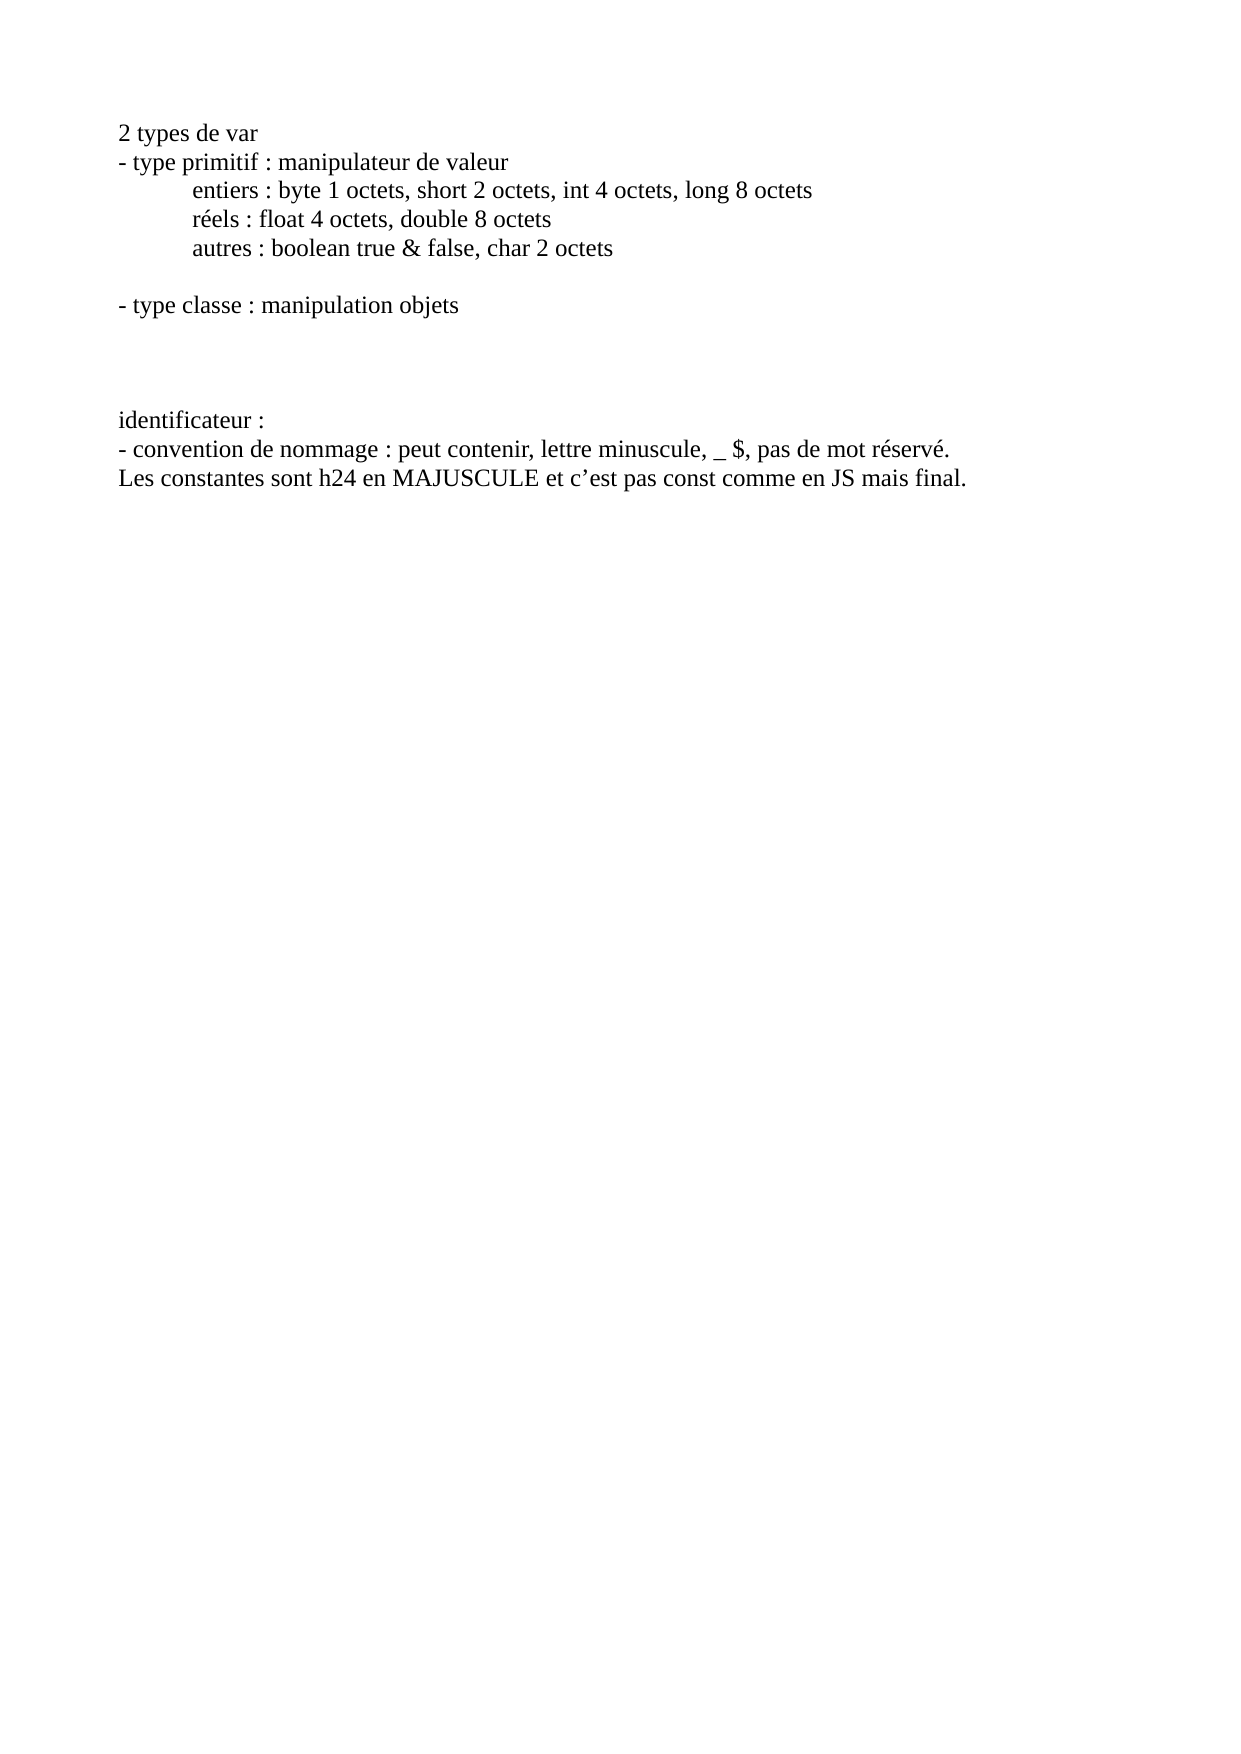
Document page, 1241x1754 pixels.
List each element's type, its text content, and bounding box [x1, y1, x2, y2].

text 2 types de var [118, 118, 1122, 147]
text identificateur : [118, 406, 1122, 434]
text Les constantes sont h24 en MAJUSCULE et c’est pas const comme en JS mais final. [118, 463, 1122, 492]
text entiers : byte 1 octets, short 2 octets, int 4 octets, long 8 octets [118, 176, 1122, 204]
text autres : boolean true & false, char 2 octets [118, 233, 1122, 262]
text - convention de nommage : peut contenir, lettre minuscule, _ $, pas de mot réservé. [118, 434, 1122, 463]
text - type classe : manipulation objets [118, 291, 1122, 319]
text - type primitif : manipulateur de valeur [118, 147, 1122, 176]
text réels : float 4 octets, double 8 octets [118, 204, 1122, 233]
